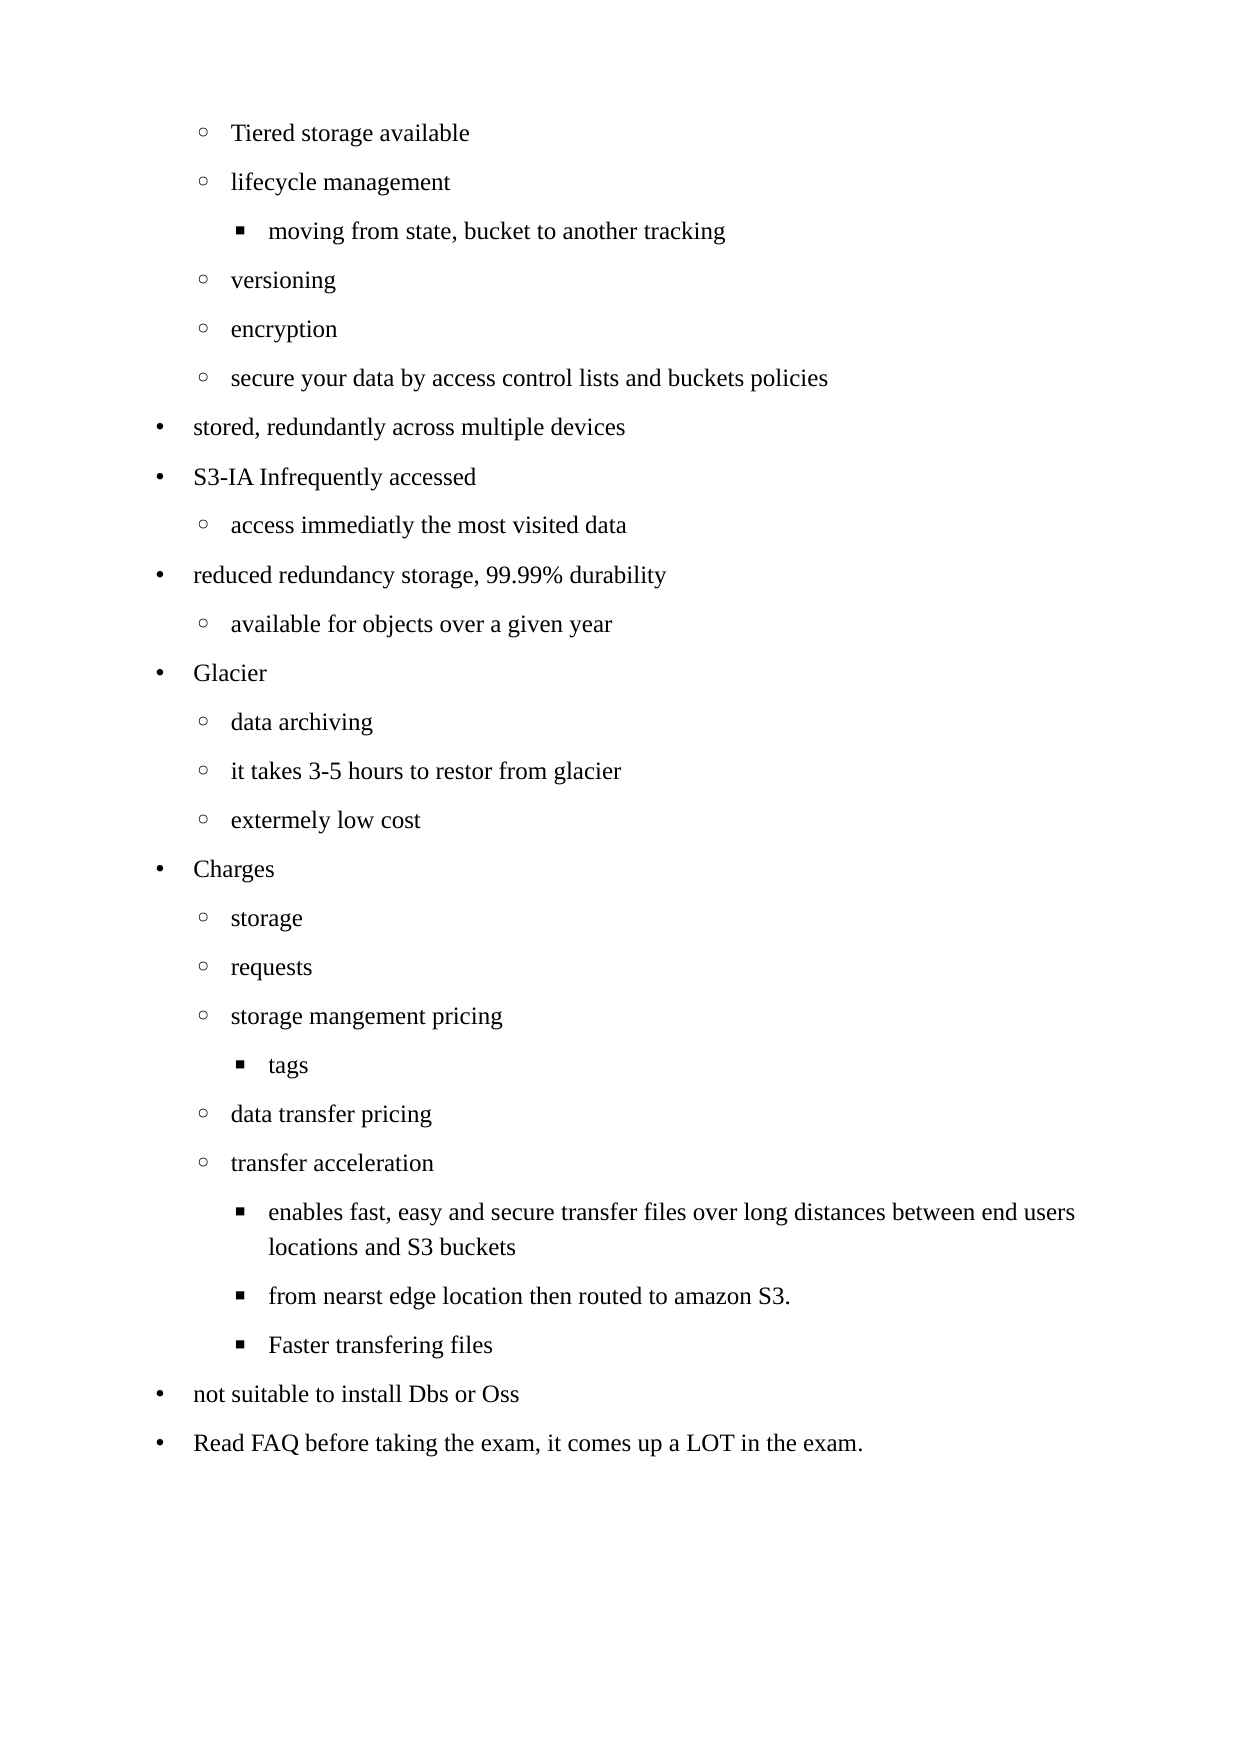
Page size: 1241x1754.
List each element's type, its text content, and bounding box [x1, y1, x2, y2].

list available for objects over a given year [193, 609, 1122, 637]
list Read FAQ before taking the exam, it comes up a LOT in the exam. [156, 1428, 1122, 1457]
list tags [231, 1050, 1122, 1079]
list it takes 3-5 hours to restor from glacier [193, 756, 1122, 785]
list storage mangement pricing [193, 1001, 1122, 1030]
list from nearst edge location then routed to amazon S3. [231, 1281, 1122, 1310]
list requests [193, 952, 1122, 981]
list not suitable to install Dbs or Oss [156, 1379, 1122, 1408]
list transfer acceleration [193, 1148, 1122, 1177]
list enables fast, easy and secure transfer files over long distances between end users locations and S3 buckets [231, 1197, 1122, 1261]
list data transfer pricing [193, 1099, 1122, 1128]
list access immediatly the most visited data [193, 511, 1122, 539]
list Faster transfering files [231, 1330, 1122, 1359]
list Charges [156, 854, 1122, 883]
list secure your data by access control lists and buckets policies [193, 363, 1122, 392]
list encryption [193, 314, 1122, 343]
list moving from state, bucket to another tracking [231, 216, 1122, 245]
list lifecycle management [193, 167, 1122, 196]
list reduced redundancy storage, 99.99% durability [156, 560, 1122, 588]
list Glacier [156, 658, 1122, 687]
list extermely low cost [193, 805, 1122, 834]
list storage [193, 903, 1122, 932]
list data archiving [193, 707, 1122, 736]
list versioning [193, 265, 1122, 294]
list stored, redundantly across multiple devices [156, 412, 1122, 441]
list Tiered storage available [193, 118, 1122, 147]
list S3-IA Infrequently accessed [156, 462, 1122, 490]
